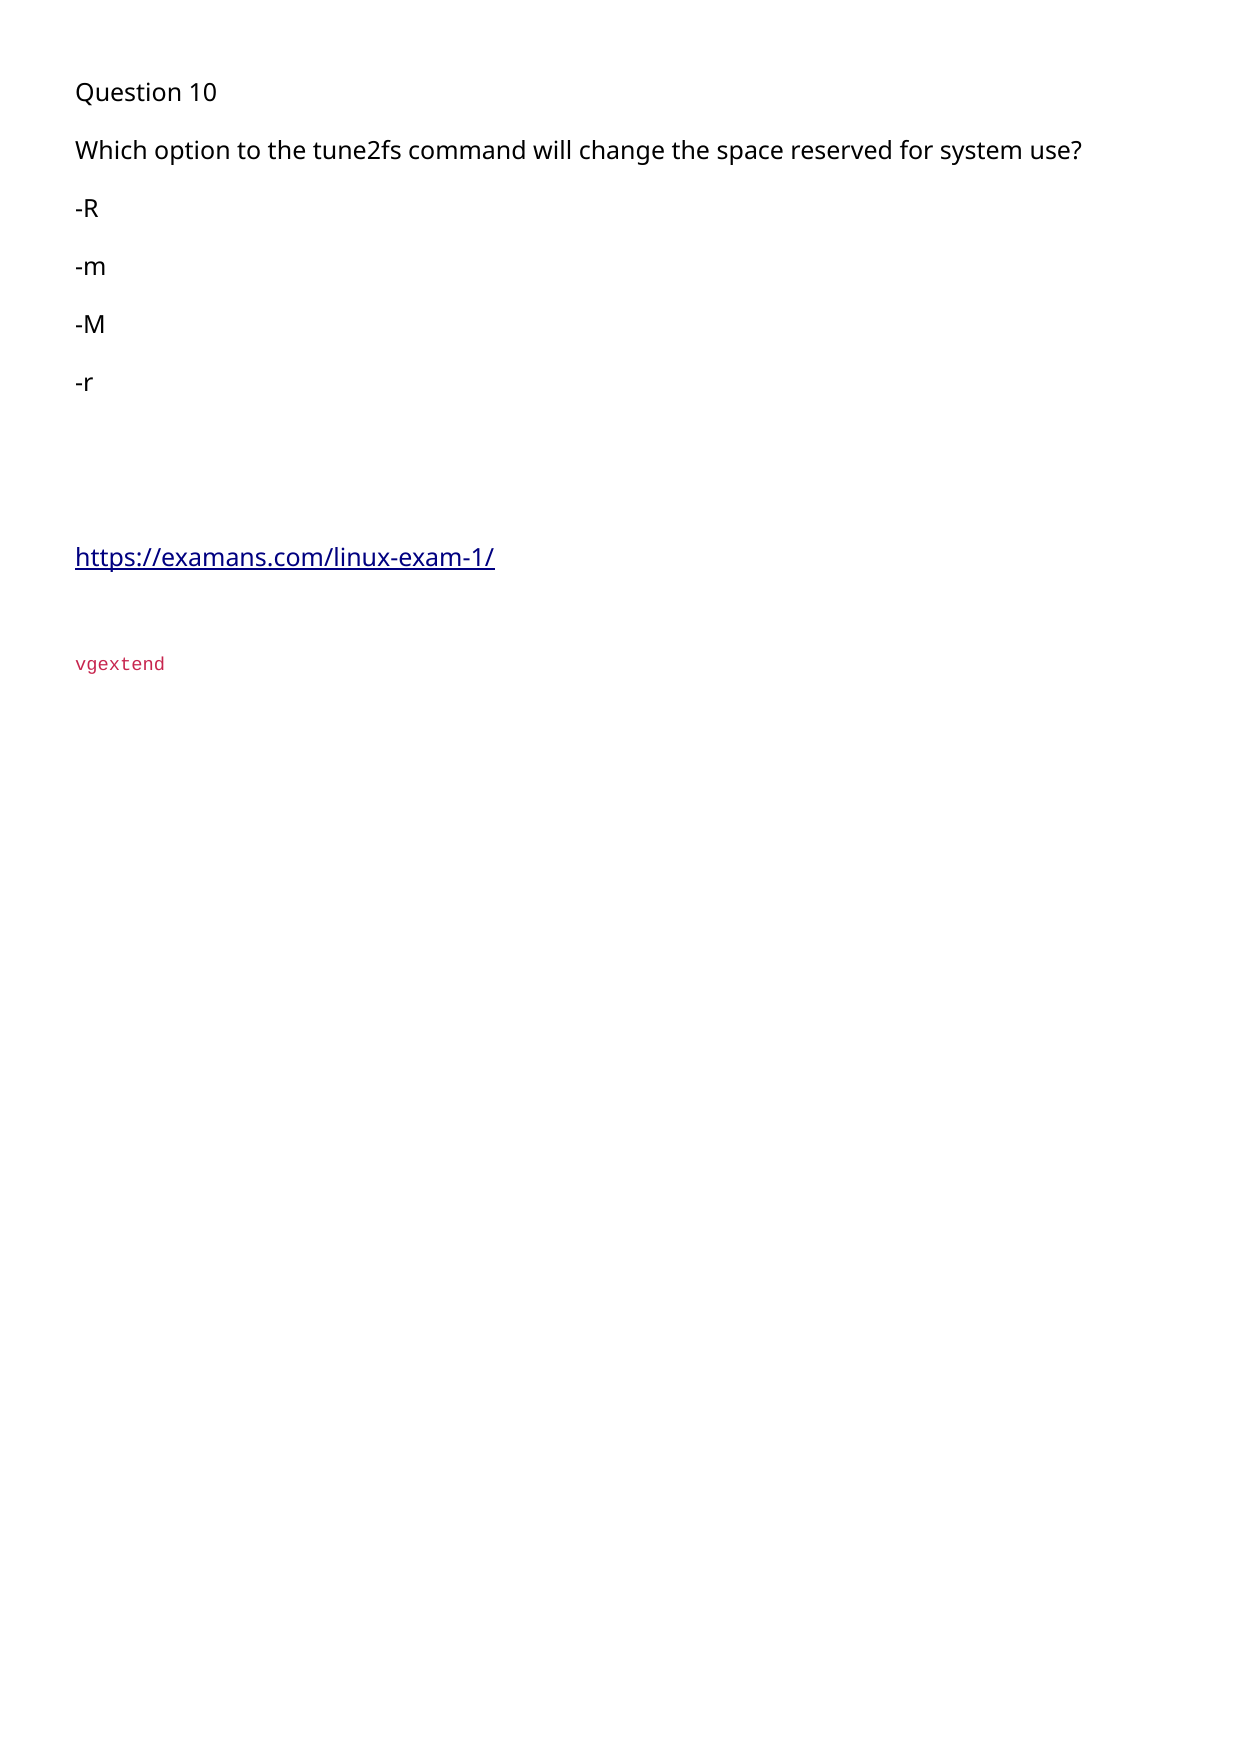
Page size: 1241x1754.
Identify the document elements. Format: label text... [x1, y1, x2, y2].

text https://examans.com/linux-exam-1/ [75, 539, 1165, 573]
text -R [75, 191, 1165, 225]
text -M [75, 307, 1165, 341]
text -m [75, 249, 1165, 283]
text Which option to the tune2fs command will change the space reserved for system use? [75, 133, 1165, 167]
text vgextend [75, 655, 1165, 676]
text -r [75, 365, 1165, 399]
text Question 10 [75, 75, 1165, 109]
